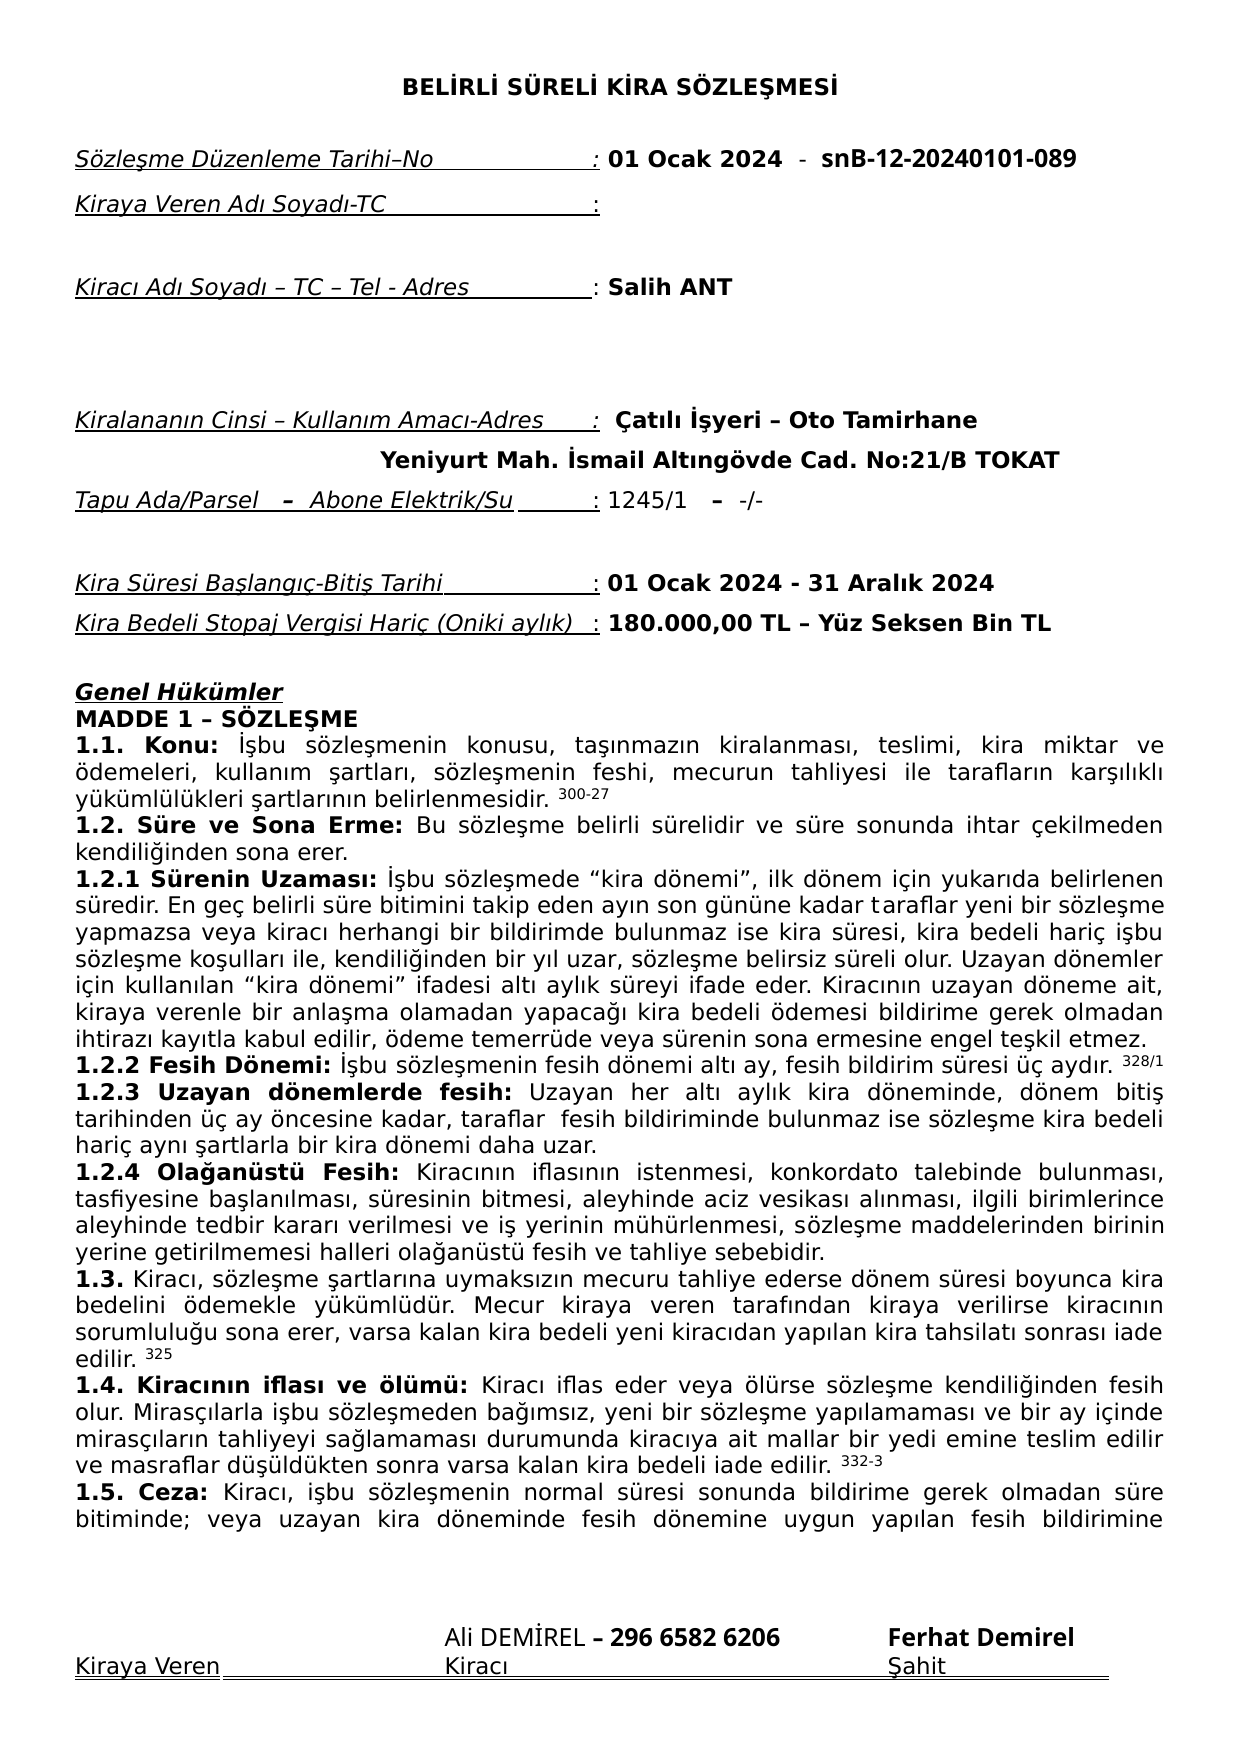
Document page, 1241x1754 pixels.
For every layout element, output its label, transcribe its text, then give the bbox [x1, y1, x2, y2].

text Tapu Ada/Parsel – Abone Elektrik/Su : 1245/1 – -/- [75, 487, 1165, 514]
text 1.2.2 Fesih Dönemi: İşbu sözleşmenin fesih dönemi altı ay, fesih bildirim süresi üç aydır. 328/1 [75, 1052, 1165, 1079]
text 1.3. Kiracı, sözleşme şartlarına uymaksızın mecuru tahliye ederse dönem süresi boyunca kira bedelini ödemekle yükümlüdür. Mecur kiraya veren tarafından kiraya verilirse kiracının sorumluluğu sona erer, varsa kalan kira bedeli yeni kiracıdan yapılan kira tahsilatı sonrası iade edilir. 325 [75, 1266, 1165, 1372]
text Kiraya Veren Adı Soyadı-TC : [75, 191, 1165, 218]
text 1.4. Kiracının iflası ve ölümü: Kiracı iflas eder veya ölürse sözleşme kendiliğinden fesih olur. Mirasçılarla işbu sözleşmeden bağımsız, yeni bir sözleşme yapılamaması ve bir ay içinde mirasçıların tahliyeyi sağlamaması durumunda kiracıya ait mallar bir yedi emine teslim edilir ve masraflar düşüldükten sonra varsa kalan kira bedeli iade edilir. 332-3 [75, 1372, 1165, 1479]
text Kira Bedeli Stopaj Vergisi Hariç (Oniki aylık) : 180.000,00 TL – Yüz Seksen Bin TL [75, 610, 1165, 637]
text 1.2. Süre ve Sona Erme: Bu sözleşme belirli sürelidir ve süre sonunda ihtar çekilmeden kendiliğinden sona erer. [75, 812, 1165, 866]
text Kiracı Adı Soyadı – TC – Tel - Adres : Salih ANT [75, 274, 1165, 301]
text BELİRLİ SÜRELİ KİRA SÖZLEŞMESİ [75, 74, 1165, 100]
text Yeniyurt Mah. İsmail Altıngövde Cad. No:21/B TOKAT [75, 447, 1165, 474]
text 1.2.3 Uzayan dönemlerde fesih: Uzayan her altı aylık kira döneminde, dönem bitiş tarihinden üç ay öncesine kadar, taraflar fesih bildiriminde bulunmaz ise sözleşme kira bedeli hariç aynı şartlarla bir kira dönemi daha uzar. [75, 1079, 1165, 1159]
text 1.5. Ceza: Kiracı, işbu sözleşmenin normal süresi sonunda bildirime gerek olmadan süre bitiminde; veya uzayan kira döneminde fesih dönemine uygun yapılan fesih bildirimine [75, 1479, 1165, 1532]
text Sözleşme Düzenleme Tarihi–No : 01 Ocak 2024 - snB-12-20240101-089 [75, 140, 1165, 174]
text 1.1. Konu: İşbu sözleşmenin konusu, taşınmazın kiralanması, teslimi, kira miktar ve ödemeleri, kullanım şartları, sözleşmenin feshi, mecurun tahliyesi ile tarafların karşılıklı yükümlülükleri şartlarının belirlenmesidir. 300-27 [75, 732, 1165, 812]
text Kira Süresi Başlangıç-Bitiş Tarihi : 01 Ocak 2024 - 31 Aralık 2024 [75, 570, 1165, 597]
text Genel Hükümler [75, 679, 1165, 706]
text 1.2.1 Sürenin Uzaması: İşbu sözleşmede “kira dönemi”, ilk dönem için yukarıda belirlenen süredir. En geç belirli süre bitimini takip eden ayın son gününe kadar taraflar yeni bir sözleşme yapmazsa veya kiracı herhangi bir bildirimde bulunmaz ise kira süresi, kira bedeli hariç işbu sözleşme koşulları ile, kendiliğinden bir yıl uzar, sözleşme belirsiz süreli olur. Uzayan dönemler için kullanılan “kira dönemi” ifadesi altı aylık süreyi ifade eder. Kiracının uzayan döneme ait, kiraya verenle bir anlaşma olamadan yapacağı kira bedeli ödemesi bildirime gerek olmadan ihtirazı kayıtla kabul edilir, ödeme temerrüde veya sürenin sona ermesine engel teşkil etmez. [75, 866, 1165, 1052]
text Kiralananın Cinsi – Kullanım Amacı-Adres : Çatılı İşyeri – Oto Tamirhane [75, 407, 1165, 434]
text MADDE 1 – SÖZLEŞME [75, 706, 1165, 732]
text 1.2.4 Olağanüstü Fesih: Kiracının iflasının istenmesi, konkordato talebinde bulunması, tasfiyesine başlanılması, süresinin bitmesi, aleyhinde aciz vesikası alınması, ilgili birimlerince aleyhinde tedbir kararı verilmesi ve iş yerinin mühürlenmesi, sözleşme maddelerinden birinin yerine getirilmemesi halleri olağanüstü fesih ve tahliye sebebidir. [75, 1159, 1165, 1266]
